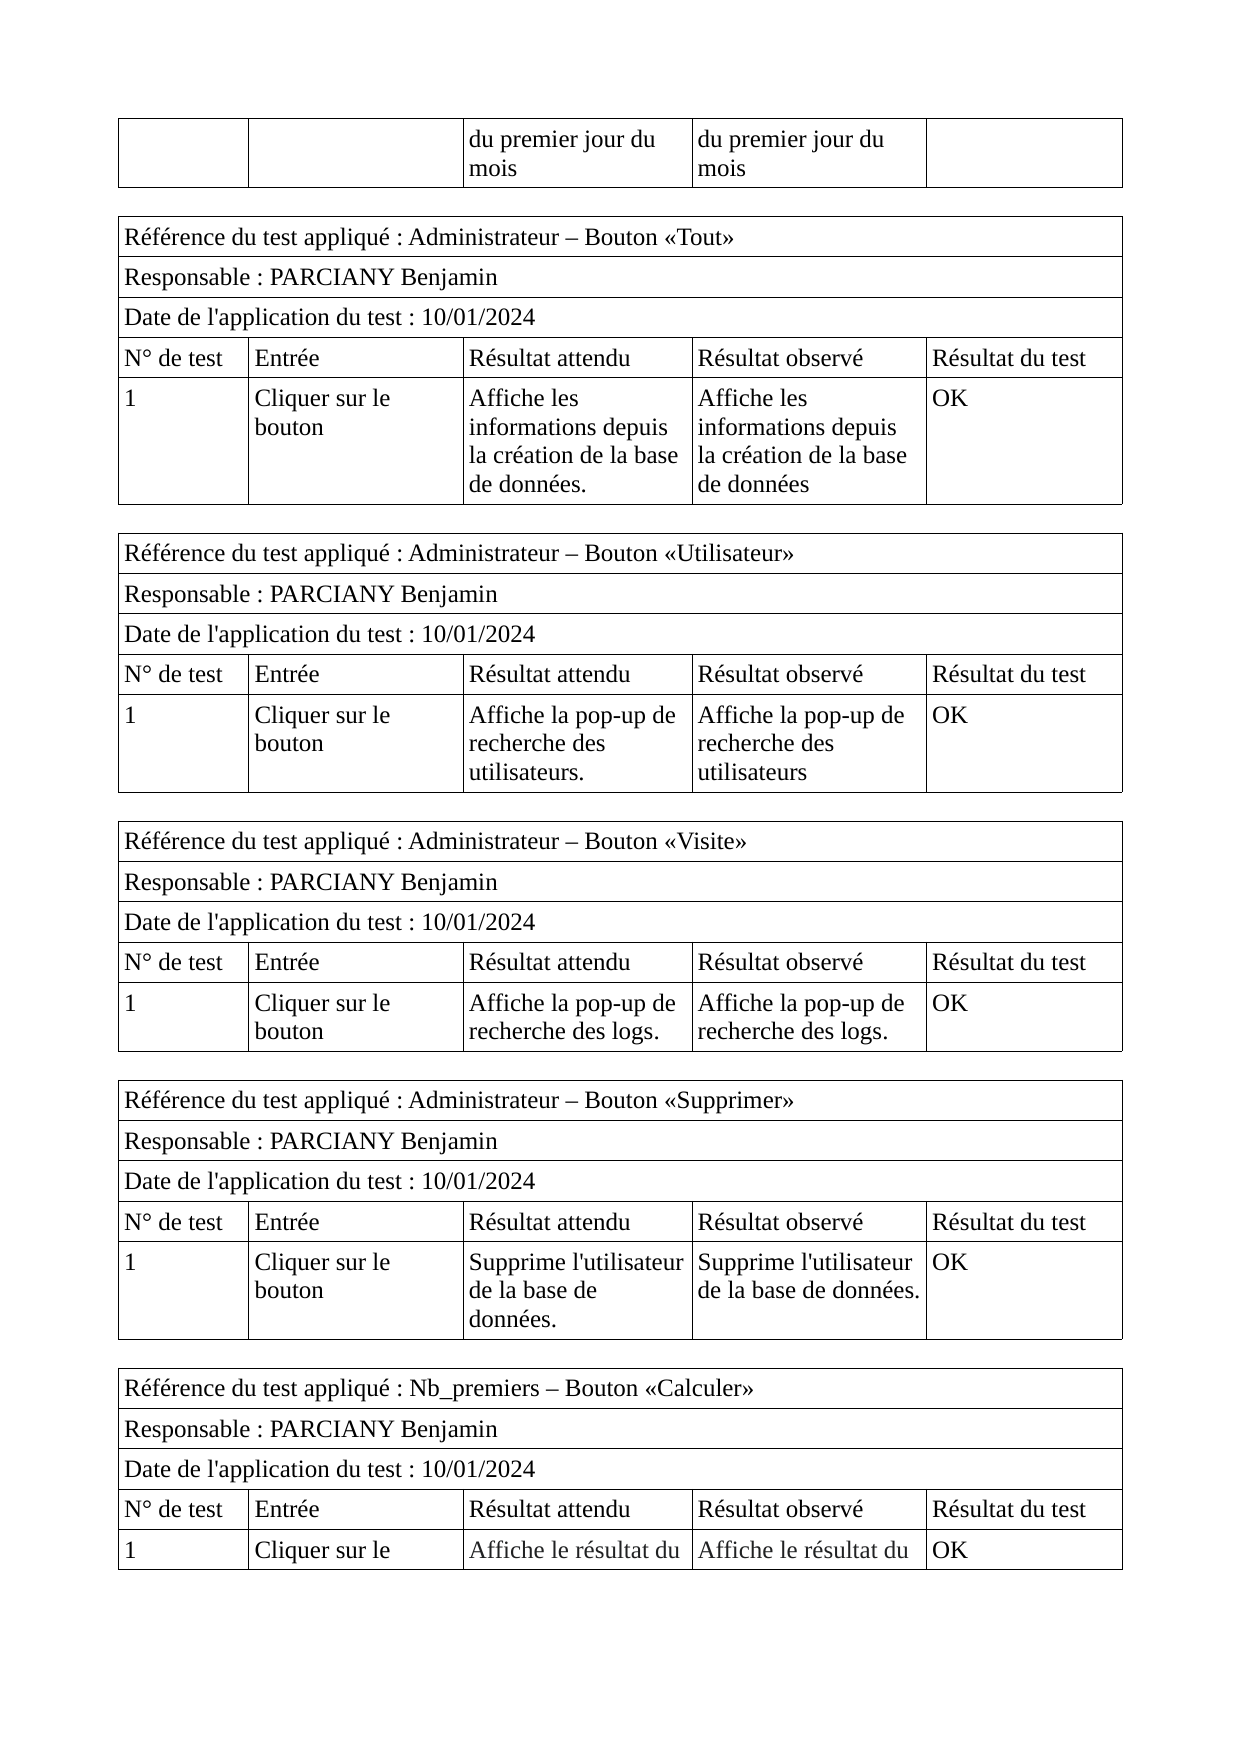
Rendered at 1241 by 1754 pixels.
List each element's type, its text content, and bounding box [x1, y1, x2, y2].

table_cell OK [927, 378, 1122, 504]
table_cell Résultat du test [927, 1202, 1122, 1241]
table_cell Date de l'application du test : 10/01/2024 [119, 1161, 1122, 1201]
table_cell Cliquer sur le [249, 1530, 463, 1569]
table_cell Entrée [249, 1490, 463, 1529]
table_cell Affiche les informations depuis la création de la base de données. [464, 378, 692, 504]
table_cell [119, 119, 248, 187]
table_cell OK [927, 1530, 1122, 1569]
table_cell Responsable : PARCIANY Benjamin [119, 1121, 1122, 1160]
table_cell Responsable : PARCIANY Benjamin [119, 257, 1122, 297]
table_cell 1 [119, 695, 248, 792]
table_cell OK [927, 1242, 1122, 1339]
table_cell N° de test [119, 1202, 248, 1241]
table_cell Responsable : PARCIANY Benjamin [119, 1409, 1122, 1448]
table_cell N° de test [119, 338, 248, 377]
table_cell Cliquer sur le bouton [249, 983, 463, 1051]
table_cell Résultat attendu [464, 655, 692, 694]
table_header Référence du test appliqué : Administrateur – Bouton «Supprimer» [119, 1081, 1122, 1120]
table_cell Résultat attendu [464, 338, 692, 377]
table_cell Supprime l'utilisateur de la base de données. [464, 1242, 692, 1339]
table_cell Date de l'application du test : 10/01/2024 [119, 298, 1122, 337]
table_cell Date de l'application du test : 10/01/2024 [119, 614, 1122, 654]
table_header Référence du test appliqué : Nb_premiers – Bouton «Calculer» [119, 1369, 1122, 1408]
table_cell Responsable : PARCIANY Benjamin [119, 862, 1122, 901]
table_cell Date de l'application du test : 10/01/2024 [119, 1449, 1122, 1489]
table_header Référence du test appliqué : Administrateur – Bouton «Utilisateur» [119, 534, 1122, 573]
table_cell Affiche la pop-up de recherche des logs. [464, 983, 692, 1051]
table_cell Résultat attendu [464, 943, 692, 982]
table_cell Résultat observé [693, 1202, 926, 1241]
table_cell du premier jour du mois [693, 119, 926, 187]
table_cell Résultat observé [693, 338, 926, 377]
table_cell N° de test [119, 943, 248, 982]
table_cell N° de test [119, 655, 248, 694]
table_cell Résultat attendu [464, 1490, 692, 1529]
table_cell Affiche la pop-up de recherche des utilisateurs. [464, 695, 692, 792]
table_cell Affiche le résultat du [464, 1530, 692, 1569]
table_cell Résultat du test [927, 1490, 1122, 1529]
table_cell Résultat observé [693, 655, 926, 694]
table_cell Résultat observé [693, 943, 926, 982]
table_cell Entrée [249, 338, 463, 377]
table_cell Cliquer sur le bouton [249, 1242, 463, 1339]
table_cell Cliquer sur le bouton [249, 378, 463, 504]
table_cell 1 [119, 1242, 248, 1339]
table_cell Affiche la pop-up de recherche des utilisateurs [693, 695, 926, 792]
table_cell du premier jour du mois [464, 119, 692, 187]
table_cell 1 [119, 378, 248, 504]
table_cell Affiche la pop-up de recherche des logs. [693, 983, 926, 1051]
table_cell Supprime l'utilisateur de la base de données. [693, 1242, 926, 1339]
table_cell [249, 119, 463, 187]
table_cell [927, 119, 1122, 187]
table_cell Résultat du test [927, 655, 1122, 694]
table_cell Cliquer sur le bouton [249, 695, 463, 792]
table_cell Résultat attendu [464, 1202, 692, 1241]
table_cell Entrée [249, 1202, 463, 1241]
table_header Référence du test appliqué : Administrateur – Bouton «Tout» [119, 217, 1122, 256]
table_cell Entrée [249, 943, 463, 982]
table_cell Affiche les informations depuis la création de la base de données [693, 378, 926, 504]
table_cell Entrée [249, 655, 463, 694]
table_cell Résultat du test [927, 338, 1122, 377]
table_cell Date de l'application du test : 10/01/2024 [119, 902, 1122, 942]
table_cell Affiche le résultat du [693, 1530, 926, 1569]
table_cell 1 [119, 1530, 248, 1569]
table_cell Résultat du test [927, 943, 1122, 982]
table_cell OK [927, 695, 1122, 792]
table_header Référence du test appliqué : Administrateur – Bouton «Visite» [119, 822, 1122, 861]
table_cell OK [927, 983, 1122, 1051]
table_cell 1 [119, 983, 248, 1051]
table_cell Résultat observé [693, 1490, 926, 1529]
table_cell N° de test [119, 1490, 248, 1529]
table_cell Responsable : PARCIANY Benjamin [119, 574, 1122, 613]
